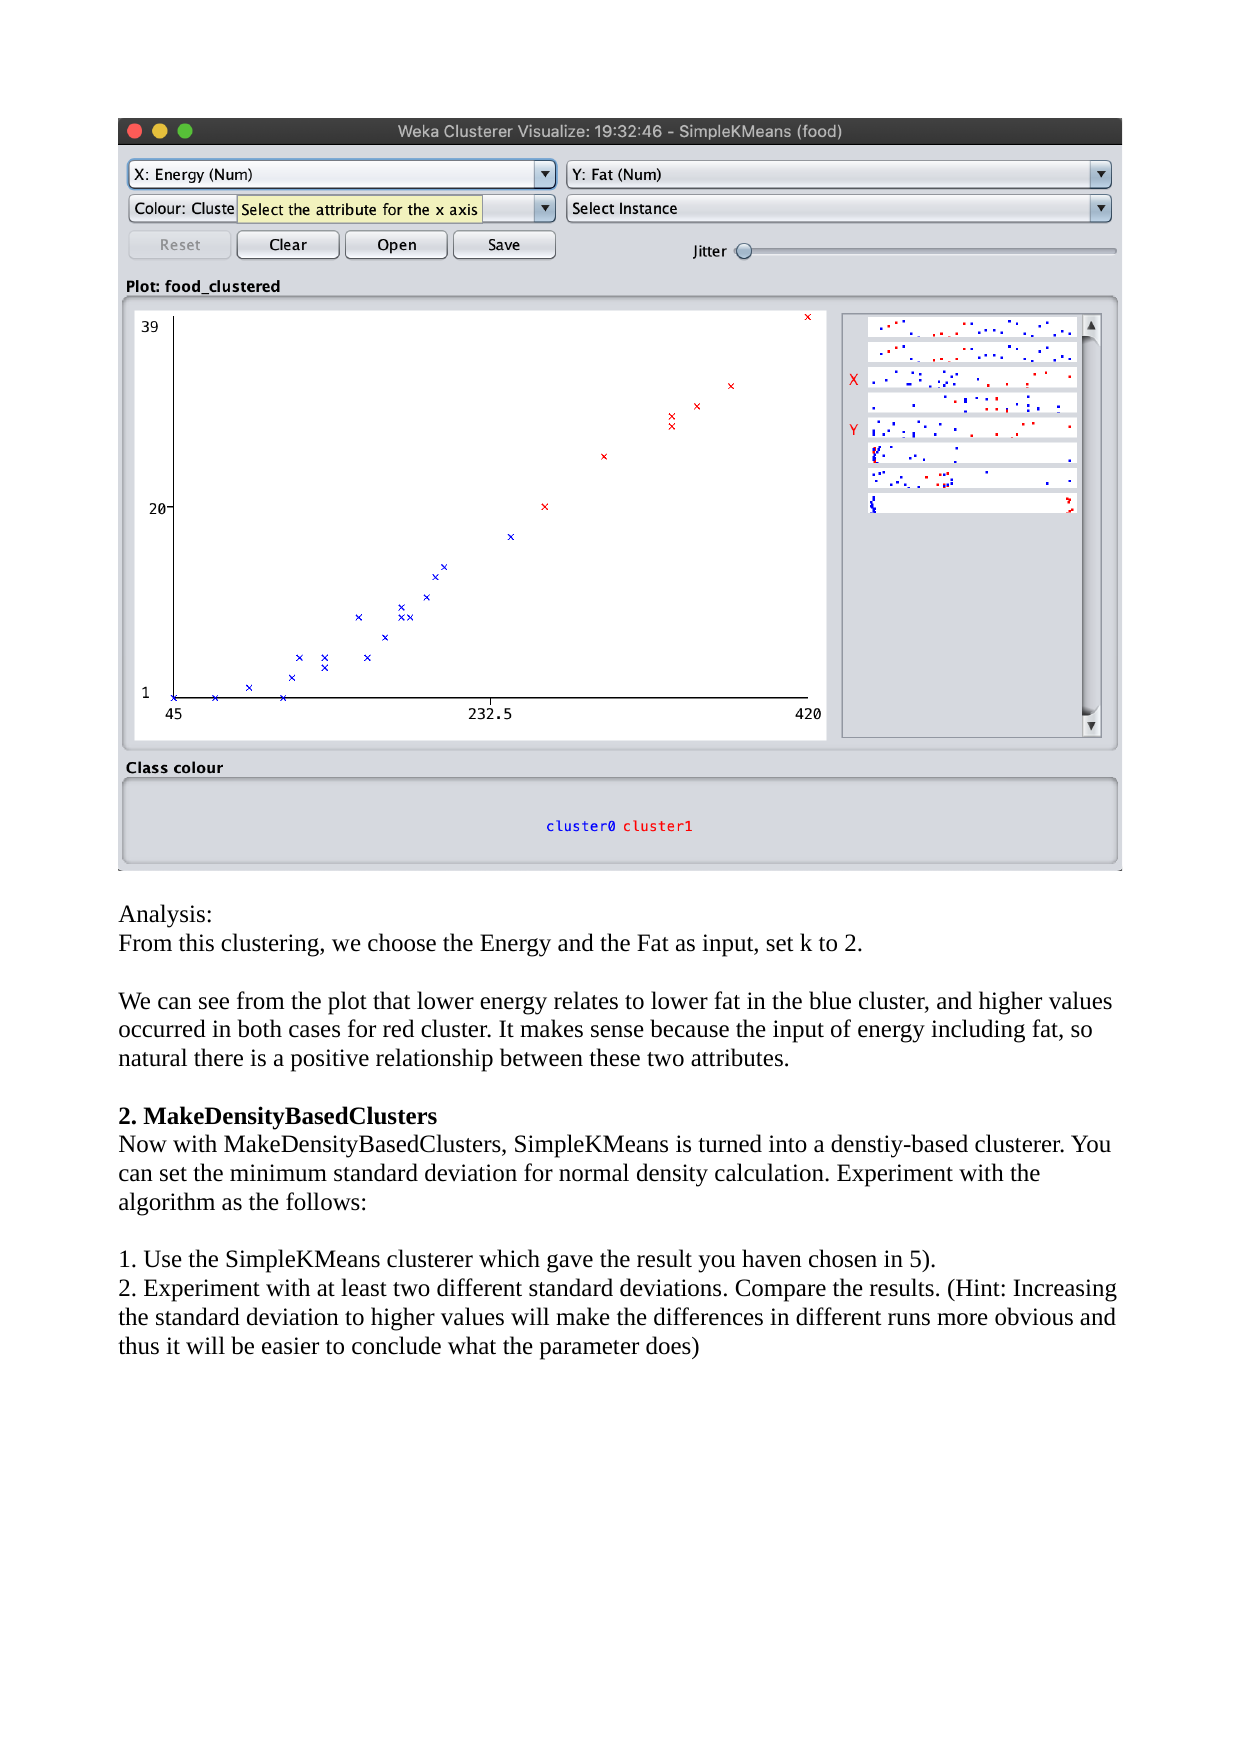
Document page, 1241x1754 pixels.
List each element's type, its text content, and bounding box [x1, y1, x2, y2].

picture [118, 118, 1123, 871]
text 1. Use the SimpleKMeans clusterer which gave the result you haven chosen in 5). [118, 1244, 1122, 1273]
text We can see from the plot that lower energy relates to lower fat in the blue cluster, and higher values occurred in both cases for red cluster. It makes sense because the input of energy including fat, so natural there is a positive relationship between these two attributes. [118, 986, 1122, 1072]
text 2. Experiment with at least two different standard deviations. Compare the results. (Hint: Increasing the standard deviation to higher values will make the differences in different runs more obvious and thus it will be easier to conclude what the parameter does) [118, 1273, 1122, 1359]
text 2. MakeDensityBasedClusters [118, 1101, 1122, 1129]
text Analysis: [118, 899, 1122, 928]
text From this clustering, we choose the Energy and the Fat as input, set k to 2. [118, 928, 1122, 957]
text Now with MakeDensityBasedClusters, SimpleKMeans is turned into a denstiy-based clusterer. You can set the minimum standard deviation for normal density calculation. Experiment with the algorithm as the follows: [118, 1129, 1122, 1216]
